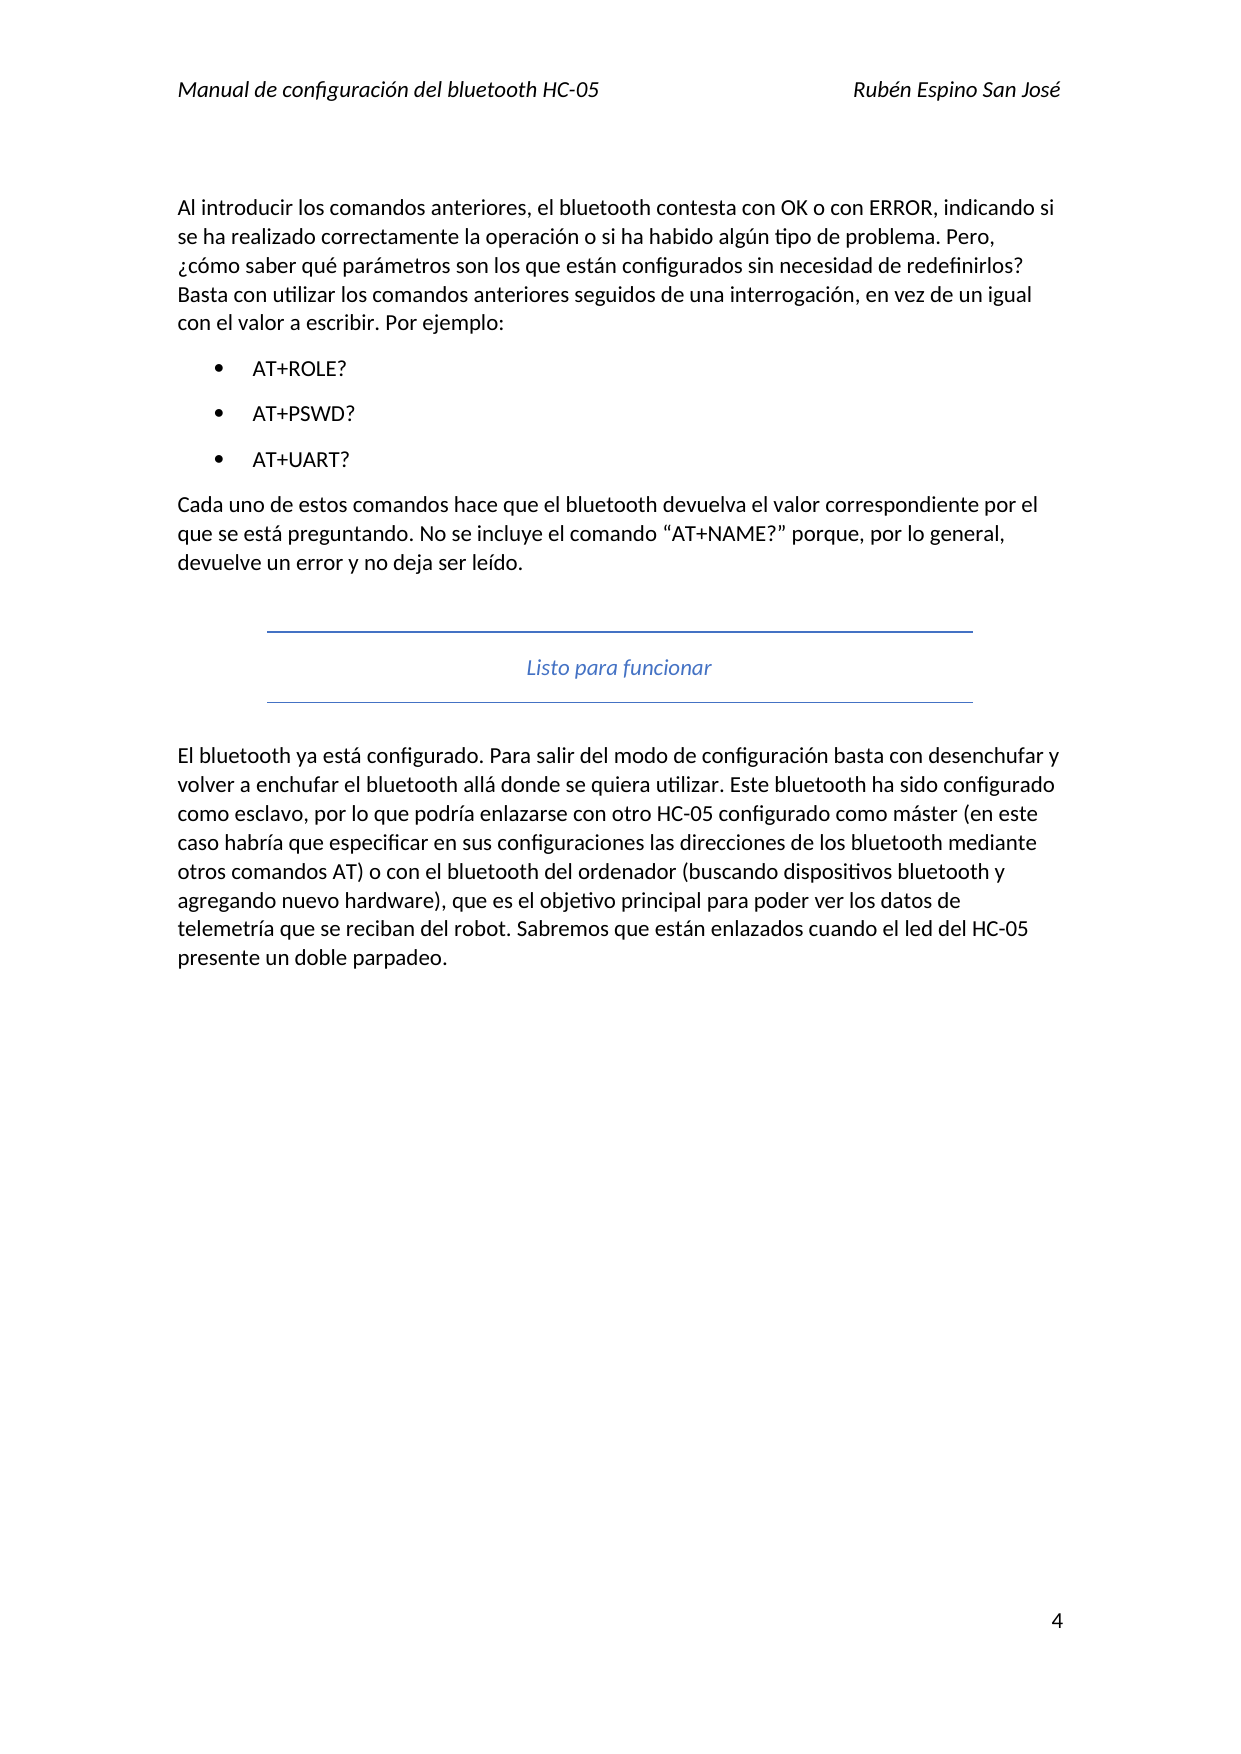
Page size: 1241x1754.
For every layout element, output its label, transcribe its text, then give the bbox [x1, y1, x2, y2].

list AT+ROLE? [215, 354, 1063, 382]
text Al introducir los comandos anteriores, el bluetooth contesta con OK o con ERROR, indicando si se ha realizado correctamente la operación o si ha habido algún tipo de problema. Pero, ¿cómo saber qué parámetros son los que están configurados sin necesidad de redefinirlos? Basta con utilizar los comandos anteriores seguidos de una interrogación, en vez de un igual con el valor a escribir. Por ejemplo: [177, 193, 1063, 337]
list AT+PSWD? [215, 399, 1063, 428]
list AT+UART? [215, 445, 1063, 473]
text Cada uno de estos comandos hace que el bluetooth devuelva el valor correspondiente por el que se está preguntando. No se incluye el comando “AT+NAME?” porque, por lo general, devuelve un error y no deja ser leído. [177, 491, 1063, 576]
text Listo para funcionar [267, 633, 973, 702]
text El bluetooth ya está configurado. Para salir del modo de configuración basta con desenchufar y volver a enchufar el bluetooth allá donde se quiera utilizar. Este bluetooth ha sido configurado como esclavo, por lo que podría enlazarse con otro HC-05 configurado como máster (en este caso habría que especificar en sus configuraciones las direcciones de los bluetooth mediante otros comandos AT) o con el bluetooth del ordenador (buscando dispositivos bluetooth y agregando nuevo hardware), que es el objetivo principal para poder ver los datos de telemetría que se reciban del robot. Sabremos que están enlazados cuando el led del HC-05 presente un doble parpadeo. [177, 741, 1063, 971]
